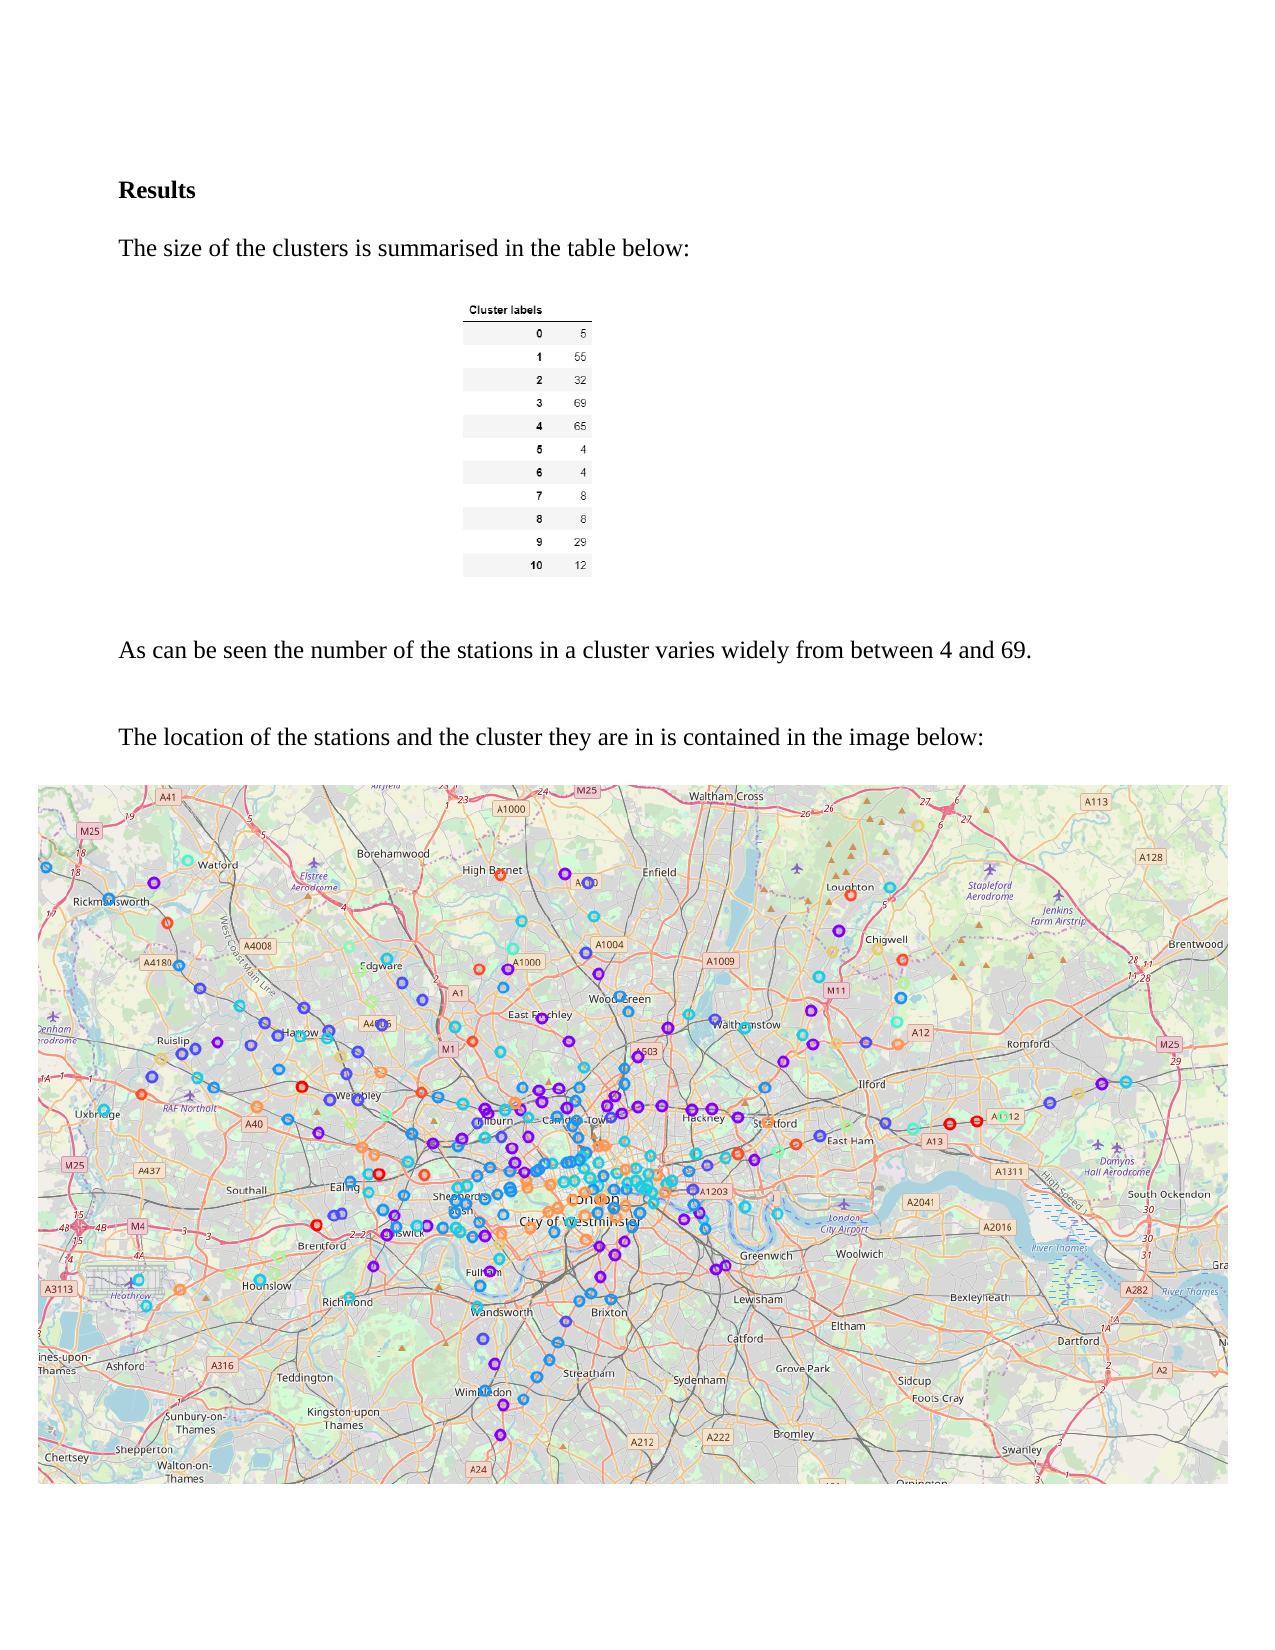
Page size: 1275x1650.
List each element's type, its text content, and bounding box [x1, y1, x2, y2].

text The location of the stations and the cluster they are in is contained in the image below: [118, 722, 1157, 751]
text The size of the clusters is summarised in the table below: [118, 233, 1157, 262]
text As can be seen the number of the stations in a cluster varies widely from between 4 and 69. [118, 636, 1157, 664]
text Results [118, 176, 1157, 204]
picture [399, 295, 443, 578]
picture [91, 785, 383, 1484]
